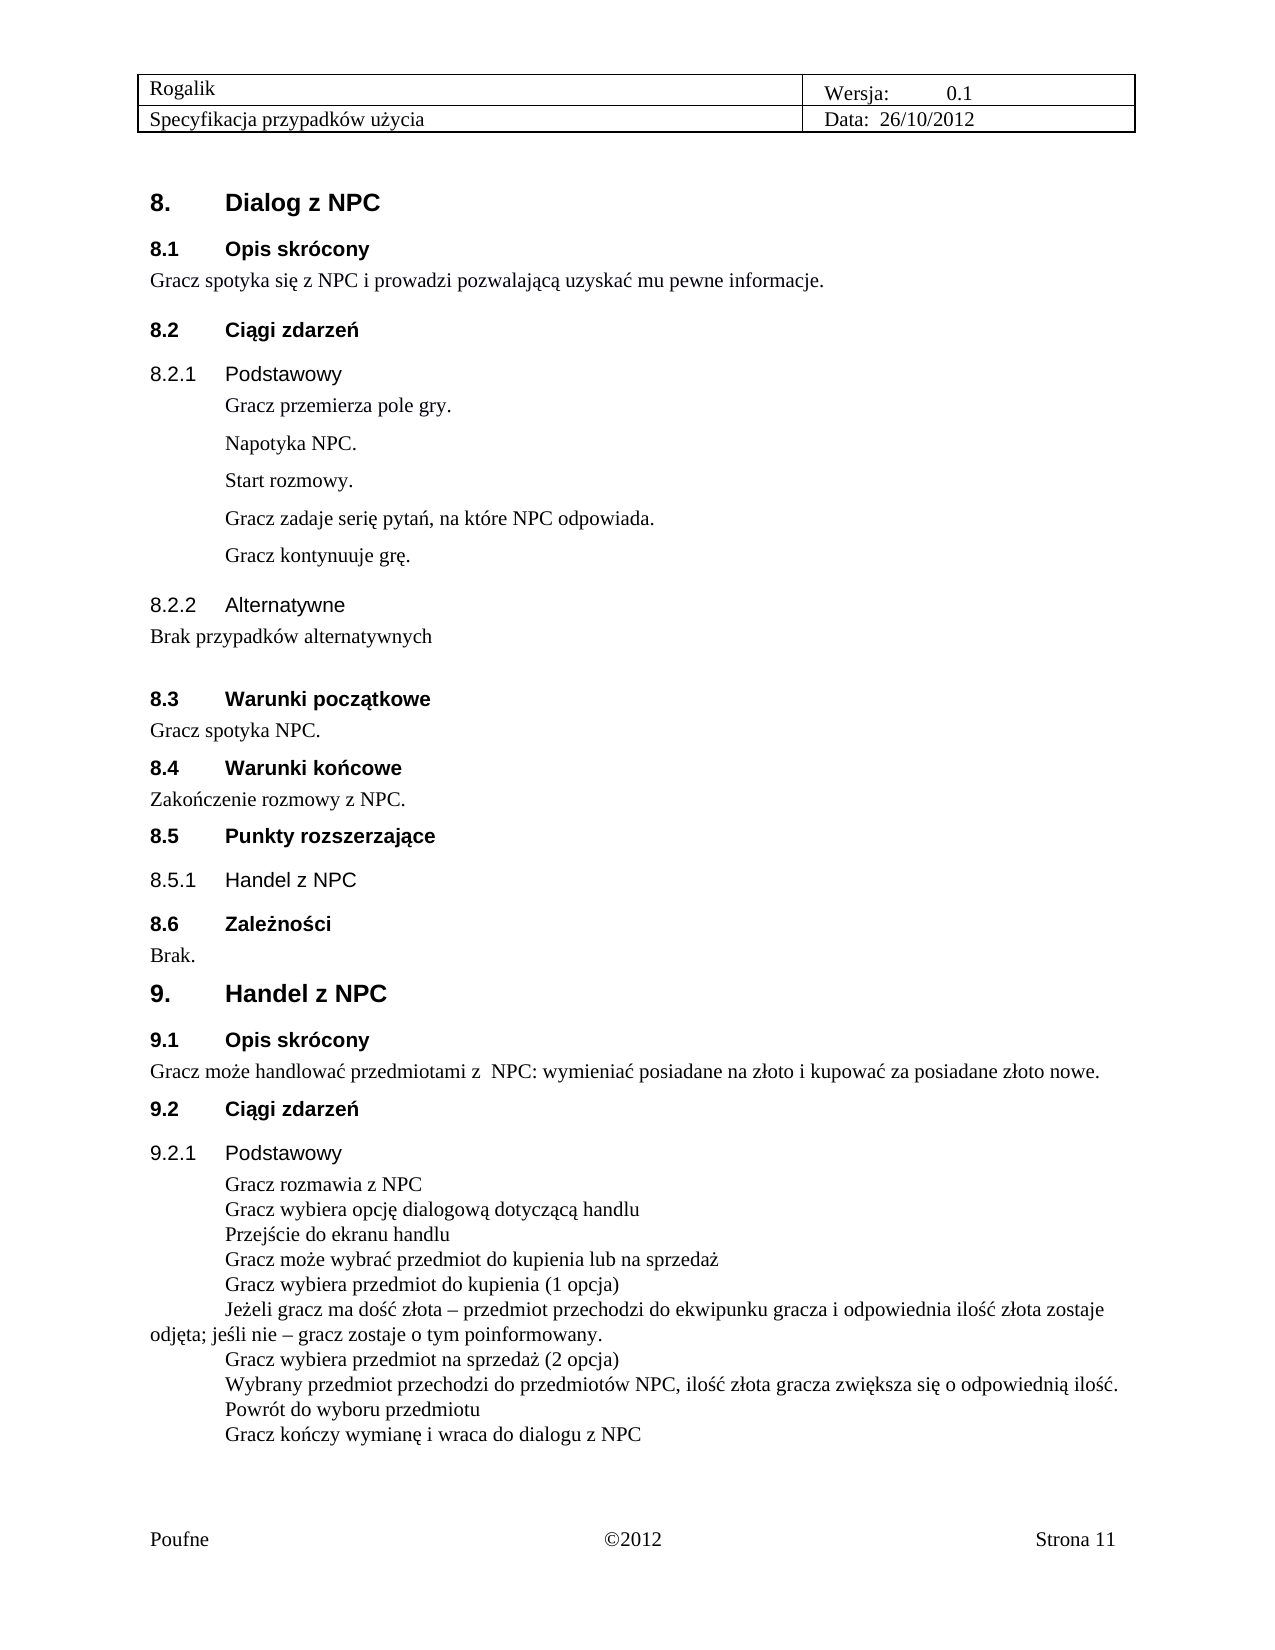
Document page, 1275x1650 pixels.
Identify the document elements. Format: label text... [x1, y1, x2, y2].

text Jeżeli gracz ma dość złota – przedmiot przechodzi do ekwipunku gracza i odpowiednia ilość złota zostaje odjęta; jeśli nie – gracz zostaje o tym poinformowany. [150, 1296, 1125, 1346]
text Gracz wybiera opcję dialogową dotyczącą handlu [150, 1196, 1125, 1221]
text Gracz kończy wymianę i wraca do dialogu z NPC [150, 1421, 1125, 1446]
text Przejście do ekranu handlu [150, 1221, 1125, 1246]
text Gracz zadaje serię pytań, na które NPC odpowiada. [225, 504, 1125, 529]
subtitle Zależności [150, 911, 1125, 936]
subtitle Ciągi zdarzeń [150, 1096, 1125, 1121]
text Gracz może handlować przedmiotami z NPC: wymieniać posiadane na złoto i kupować za posiadane złoto nowe. [150, 1058, 1125, 1083]
subtitle Opis skrócony [150, 236, 1125, 261]
subtitle Handel z NPC [150, 979, 1125, 1008]
subtitle Alternatywne [150, 592, 1125, 617]
subtitle Opis skrócony [150, 1027, 1125, 1052]
subtitle Podstawowy [150, 361, 1125, 386]
text Powrót do wyboru przedmiotu [150, 1396, 1125, 1421]
subtitle Ciągi zdarzeń [150, 317, 1125, 342]
text Gracz może wybrać przedmiot do kupienia lub na sprzedaż [150, 1246, 1125, 1271]
subtitle Warunki początkowe [150, 686, 1125, 711]
subtitle Punkty rozszerzające [150, 823, 1125, 848]
text Start rozmowy. [225, 467, 1125, 492]
subtitle Warunki końcowe [150, 754, 1125, 779]
text Gracz wybiera przedmiot na sprzedaż (2 opcja) [150, 1346, 1125, 1371]
text Gracz kontynuuje grę. [225, 542, 1125, 567]
text Gracz spotyka się z NPC i prowadzi pozwalającą uzyskać mu pewne informacje. [150, 267, 1125, 292]
text Brak. [150, 942, 1125, 967]
text Gracz wybiera przedmiot do kupienia (1 opcja) [150, 1271, 1125, 1296]
subtitle Dialog z NPC [150, 188, 1125, 217]
text Zakończenie rozmowy z NPC. [150, 786, 1125, 811]
text Gracz rozmawia z NPC [150, 1171, 1125, 1196]
text Gracz spotyka NPC. [150, 717, 1125, 742]
text Wybrany przedmiot przechodzi do przedmiotów NPC, ilość złota gracza zwiększa się o odpowiednią ilość. [150, 1371, 1125, 1396]
subtitle Podstawowy [150, 1139, 1125, 1164]
text Brak przypadków alternatywnych [150, 623, 1125, 648]
text Gracz przemierza pole gry. [150, 392, 1125, 417]
text Napotyka NPC. [225, 429, 1125, 454]
subtitle Handel z NPC [150, 867, 1125, 892]
